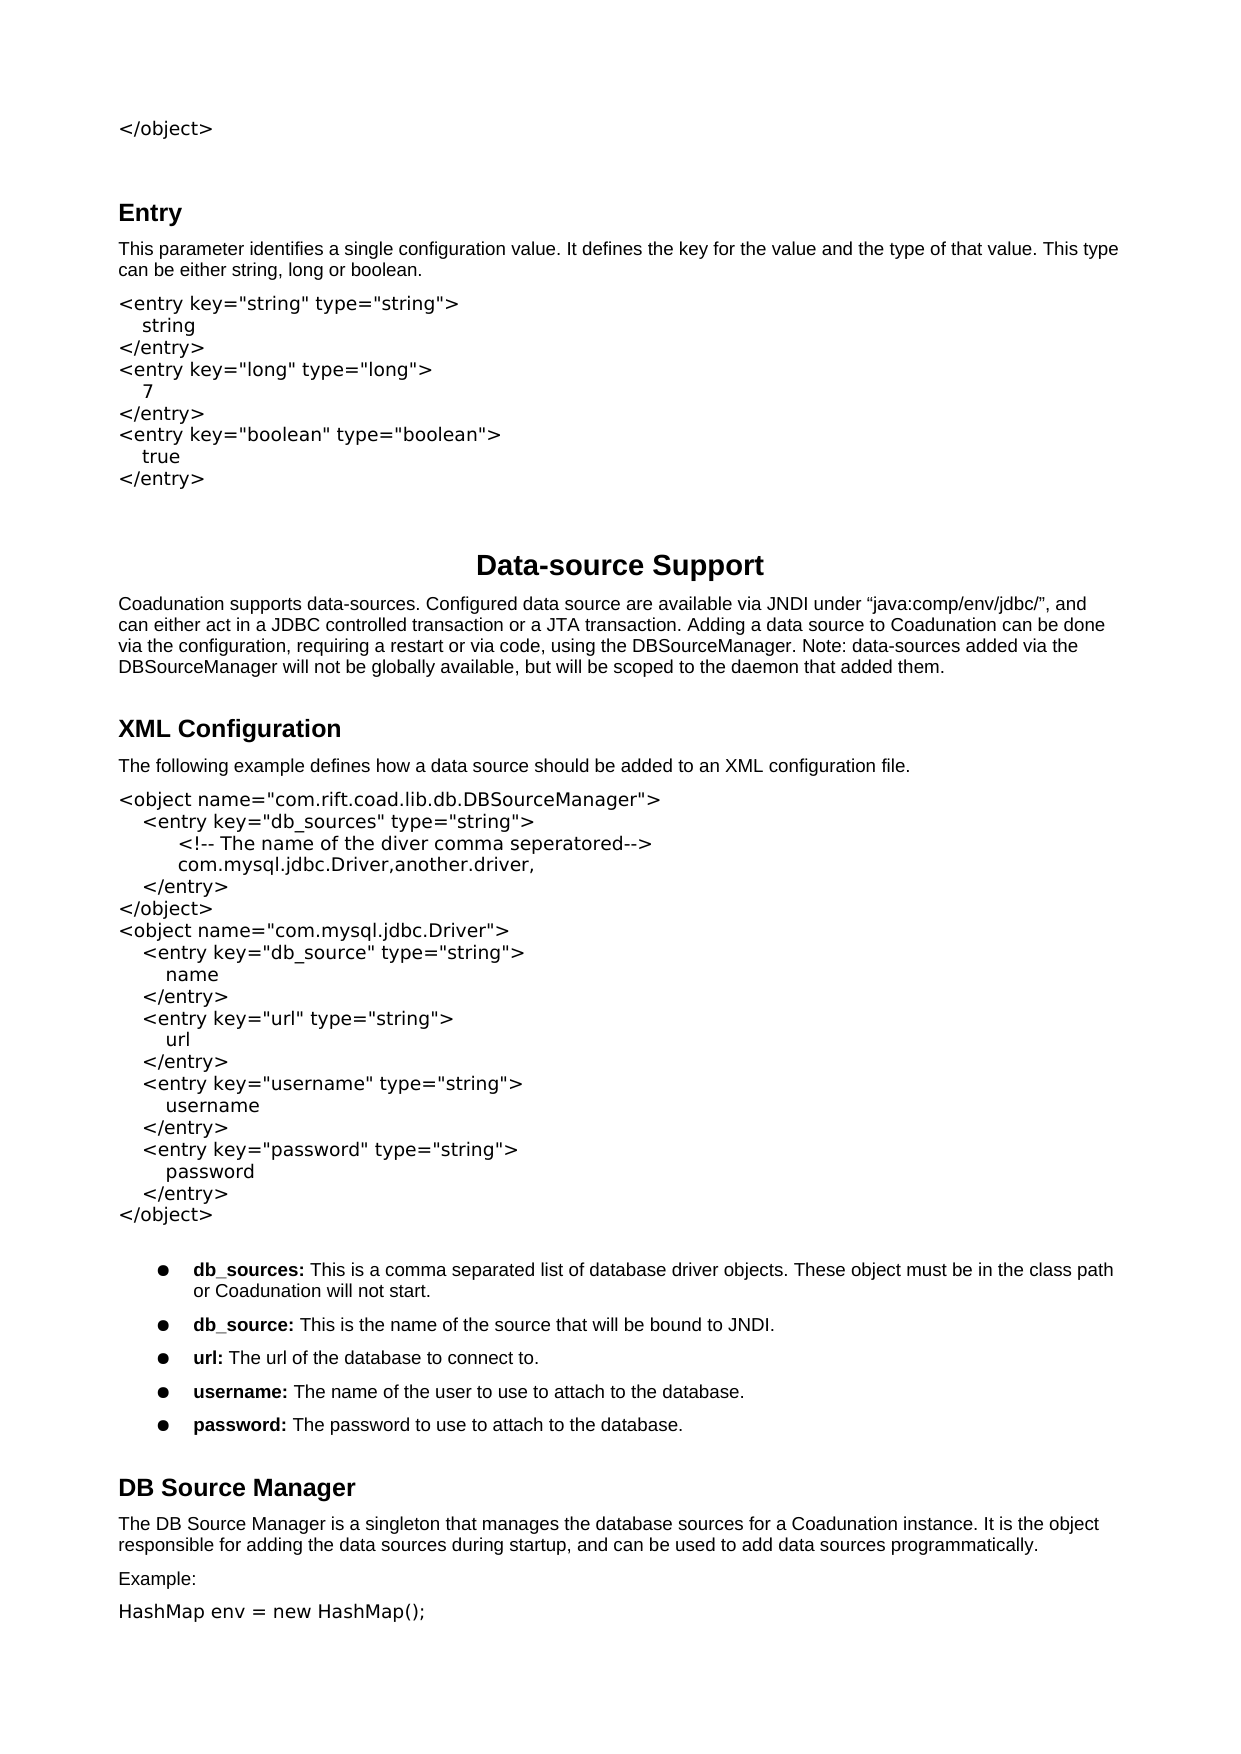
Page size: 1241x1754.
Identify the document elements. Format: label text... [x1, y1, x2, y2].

list password: The password to use to attach to the database. [156, 1415, 1122, 1436]
text password [118, 1161, 1122, 1182]
text The following example defines how a data source should be added to an XML configuration file. [118, 755, 1122, 776]
text The DB Source Manager is a singleton that manages the database sources for a Coadunation instance. It is the object responsible for adding the data sources during startup, and can be used to add data sources programmatically. [118, 1514, 1122, 1556]
list db_sources: This is a comma separated list of database driver objects. These object must be in the class path or Coadunation will not start. [156, 1260, 1122, 1302]
text 7 [118, 381, 1122, 403]
text <entry key="db_source" type="string"> [118, 942, 1122, 964]
text Coadunation supports data-sources. Configured data source are available via JNDI under “java:comp/env/jdbc/”, and can either act in a JDBC controlled transaction or a JTA transaction. Adding a data source to Coadunation can be done via the configuration, requiring a restart or via code, using the DBSourceManager. Note: data-sources added via the DBSourceManager will not be globally available, but will be scoped to the daemon that added them. [118, 594, 1122, 677]
text </entry> [118, 403, 1122, 424]
text </entry> [118, 468, 1122, 490]
text Example: [118, 1568, 1122, 1589]
subtitle DB Source Manager [118, 1473, 1122, 1501]
text HashMap env = new HashMap(); [118, 1602, 1122, 1623]
text </entry> [118, 1182, 1122, 1204]
text <entry key="boolean" type="boolean"> [118, 424, 1122, 446]
text <entry key="password" type="string"> [118, 1139, 1122, 1161]
text <object name="com.mysql.jdbc.Driver"> [118, 920, 1122, 942]
list db_source: This is the name of the source that will be bound to JNDI. [156, 1314, 1122, 1335]
text true [118, 446, 1122, 468]
text name [118, 964, 1122, 986]
text <entry key="db_sources" type="string"> [118, 811, 1122, 832]
subtitle XML Configuration [118, 715, 1122, 743]
text </object> [118, 898, 1122, 920]
text </object> [118, 118, 1122, 140]
text <!-- The name of the diver comma seperatored--> [118, 832, 1122, 854]
text string [118, 315, 1122, 337]
text </entry> [118, 337, 1122, 359]
text <entry key="url" type="string"> [118, 1007, 1122, 1029]
list url: The url of the database to connect to. [156, 1348, 1122, 1369]
text </entry> [118, 986, 1122, 1007]
subtitle Entry [118, 198, 1122, 226]
text </entry> [118, 1051, 1122, 1073]
subtitle Data-source Support [118, 548, 1122, 581]
text com.mysql.jdbc.Driver,another.driver, [118, 854, 1122, 876]
text </entry> [118, 876, 1122, 898]
text username [118, 1095, 1122, 1117]
text <entry key="long" type="long"> [118, 359, 1122, 381]
text </object> [118, 1204, 1122, 1226]
text <entry key="string" type="string"> [118, 293, 1122, 315]
text This parameter identifies a single configuration value. It defines the key for the value and the type of that value. This type can be either string, long or boolean. [118, 239, 1122, 281]
text <object name="com.rift.coad.lib.db.DBSourceManager"> [118, 789, 1122, 811]
text url [118, 1029, 1122, 1051]
text </entry> [118, 1117, 1122, 1139]
text <entry key="username" type="string"> [118, 1073, 1122, 1095]
list username: The name of the user to use to attach to the database. [156, 1381, 1122, 1402]
